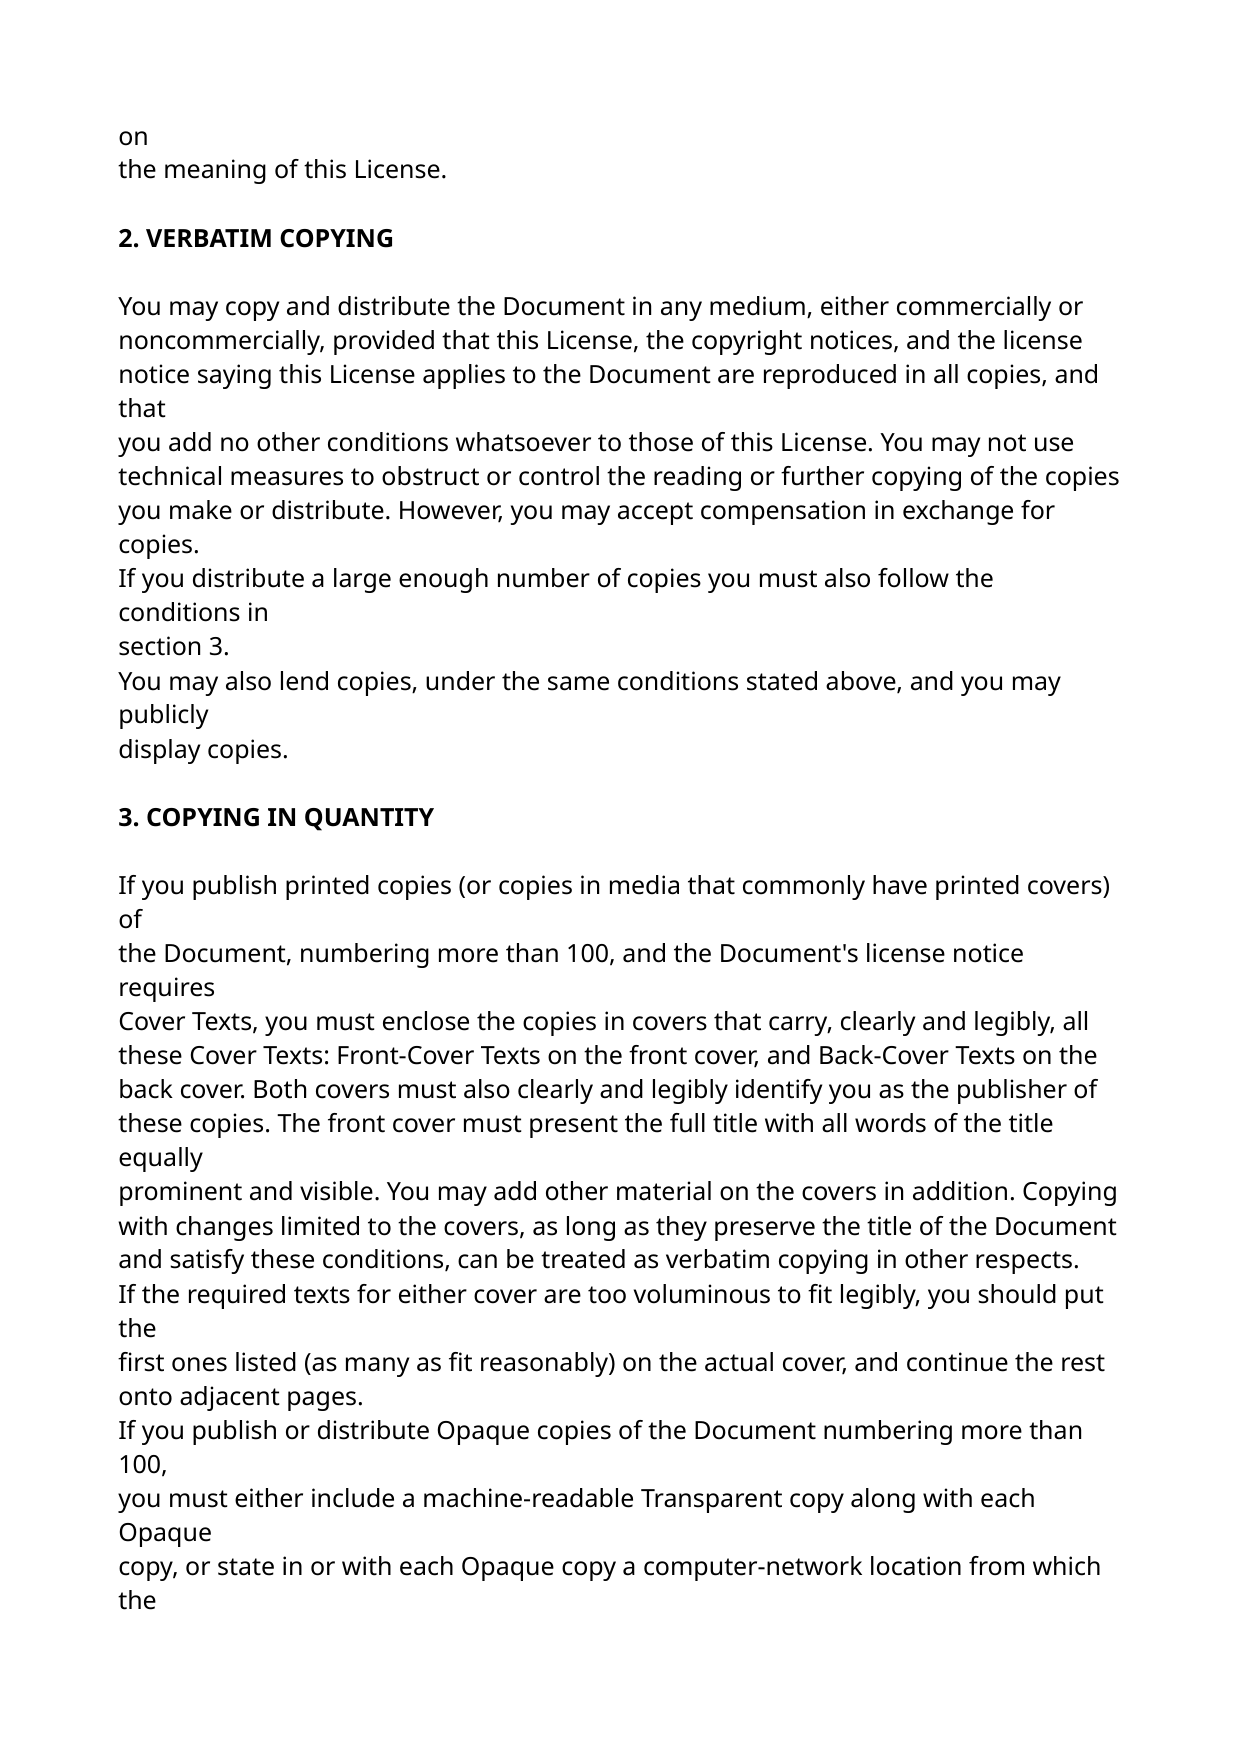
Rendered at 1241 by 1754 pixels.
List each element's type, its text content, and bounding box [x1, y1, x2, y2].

text back cover. Both covers must also clearly and legibly identify you as the publisher of [118, 1072, 1122, 1106]
text with changes limited to the covers, as long as they preserve the title of the Document [118, 1208, 1122, 1242]
text onto adjacent pages. [118, 1378, 1122, 1412]
text 2. VERBATIM COPYING [118, 220, 1122, 254]
text prominent and visible. You may add other material on the covers in addition. Copying [118, 1174, 1122, 1208]
text notice saying this License applies to the Document are reproduced in all copies, and that [118, 357, 1122, 425]
text you must either include a machine-readable Transparent copy along with each Opaque [118, 1481, 1122, 1549]
text these Cover Texts: Front-Cover Texts on the front cover, and Back-Cover Texts on the [118, 1038, 1122, 1072]
text display copies. [118, 731, 1122, 765]
text You may also lend copies, under the same conditions stated above, and you may publicly [118, 663, 1122, 731]
text If you publish printed copies (or copies in media that commonly have printed covers) of [118, 867, 1122, 936]
text You may copy and distribute the Document in any medium, either commercially or [118, 288, 1122, 322]
text Cover Texts, you must enclose the copies in covers that carry, clearly and legibly, all [118, 1004, 1122, 1038]
text the meaning of this License. [118, 152, 1122, 186]
text you add no other conditions whatsoever to those of this License. You may not use [118, 425, 1122, 459]
text 3. COPYING IN QUANTITY [118, 799, 1122, 833]
text If you publish or distribute Opaque copies of the Document numbering more than 100, [118, 1412, 1122, 1481]
text technical measures to obstruct or control the reading or further copying of the copies [118, 459, 1122, 493]
text first ones listed (as many as fit reasonably) on the actual cover, and continue the rest [118, 1344, 1122, 1378]
text on [118, 118, 1122, 152]
text If the required texts for either cover are too voluminous to fit legibly, you should put the [118, 1276, 1122, 1344]
text you make or distribute. However, you may accept compensation in exchange for copies. [118, 493, 1122, 561]
text section 3. [118, 629, 1122, 663]
text noncommercially, provided that this License, the copyright notices, and the license [118, 322, 1122, 357]
text and satisfy these conditions, can be treated as verbatim copying in other respects. [118, 1242, 1122, 1276]
text copy, or state in or with each Opaque copy a computer-network location from which the [118, 1549, 1122, 1617]
text these copies. The front cover must present the full title with all words of the title equally [118, 1106, 1122, 1174]
text If you distribute a large enough number of copies you must also follow the conditions in [118, 561, 1122, 629]
text the Document, numbering more than 100, and the Document's license notice requires [118, 936, 1122, 1004]
